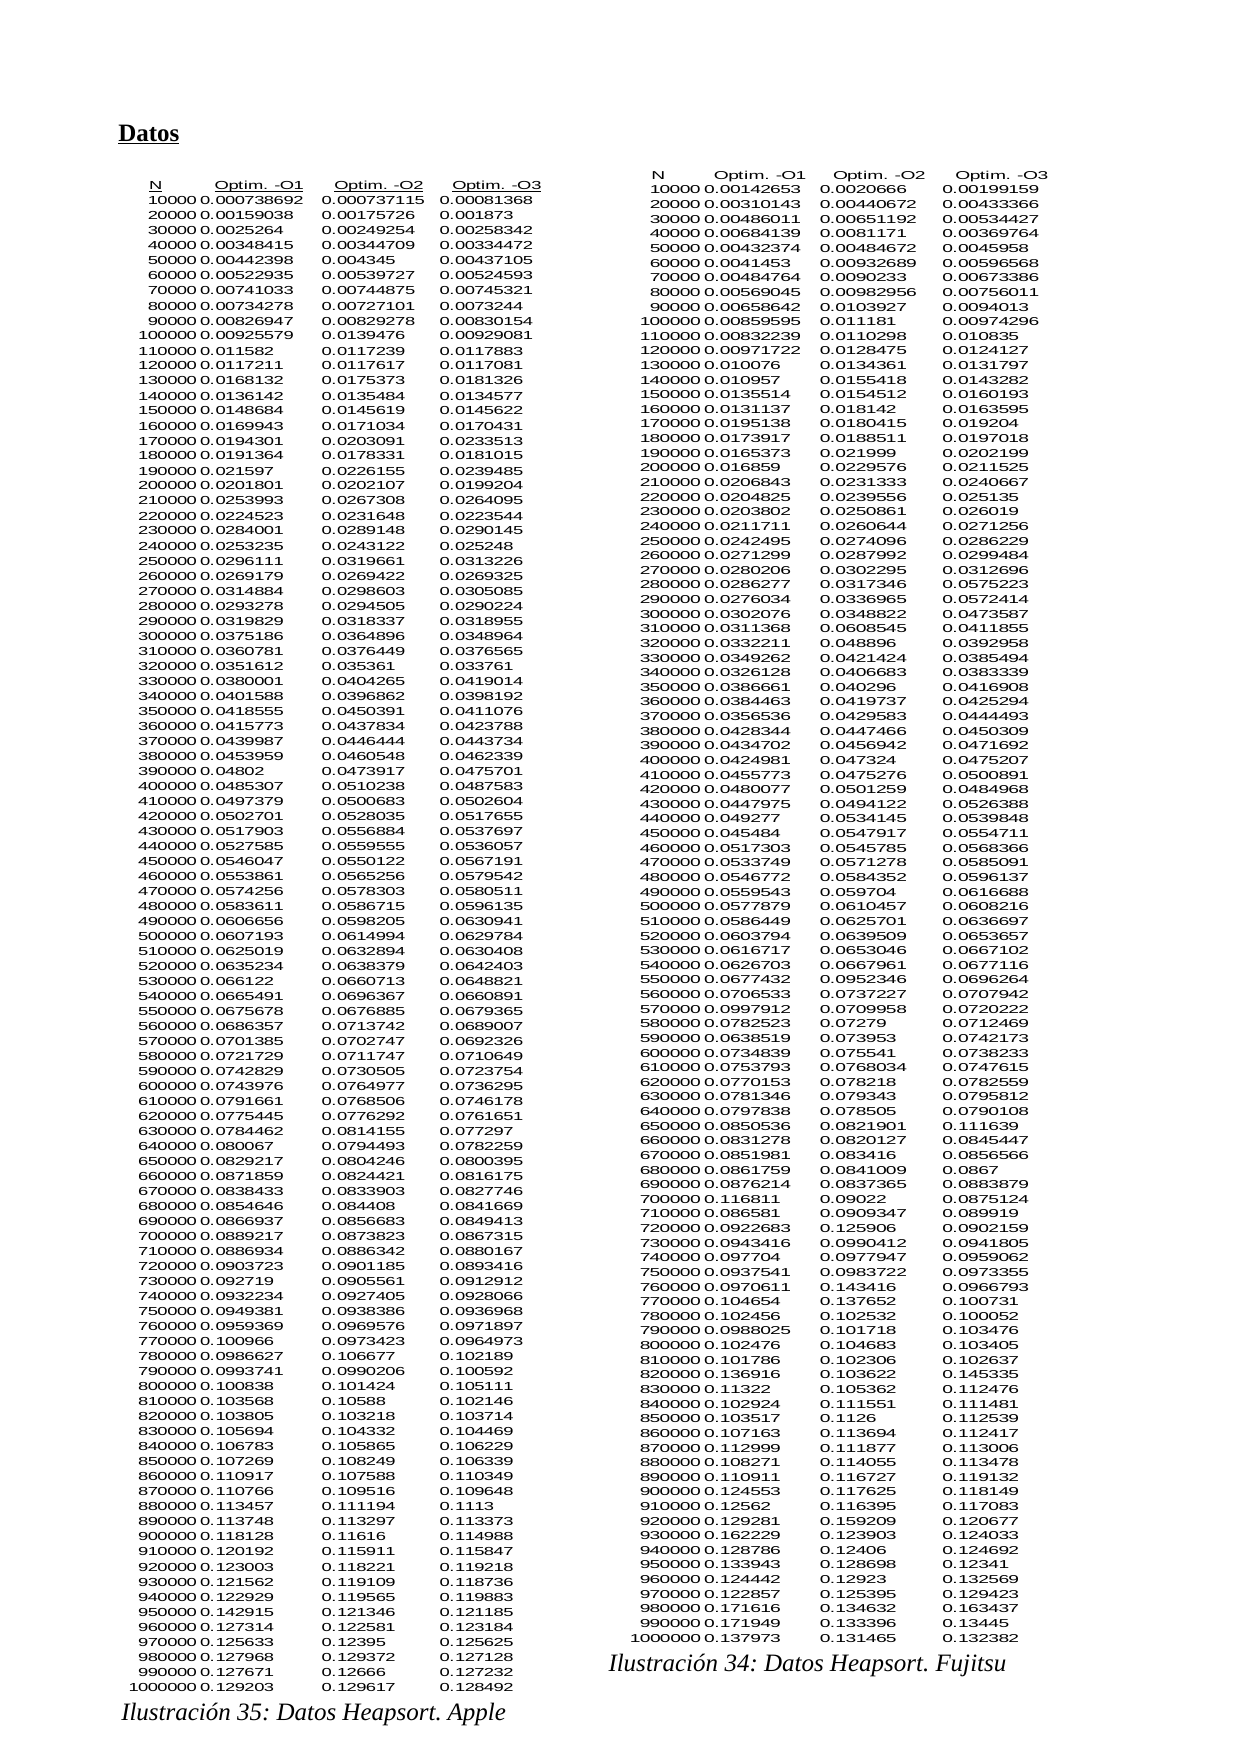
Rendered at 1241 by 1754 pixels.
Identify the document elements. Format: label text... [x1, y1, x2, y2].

text Datos [118, 118, 1122, 147]
text Ilustración 35: Datos Heapsort. Apple [121, 178, 549, 1725]
text Ilustración 34: Datos Heapsort. Fujitsu [608, 168, 1069, 1676]
